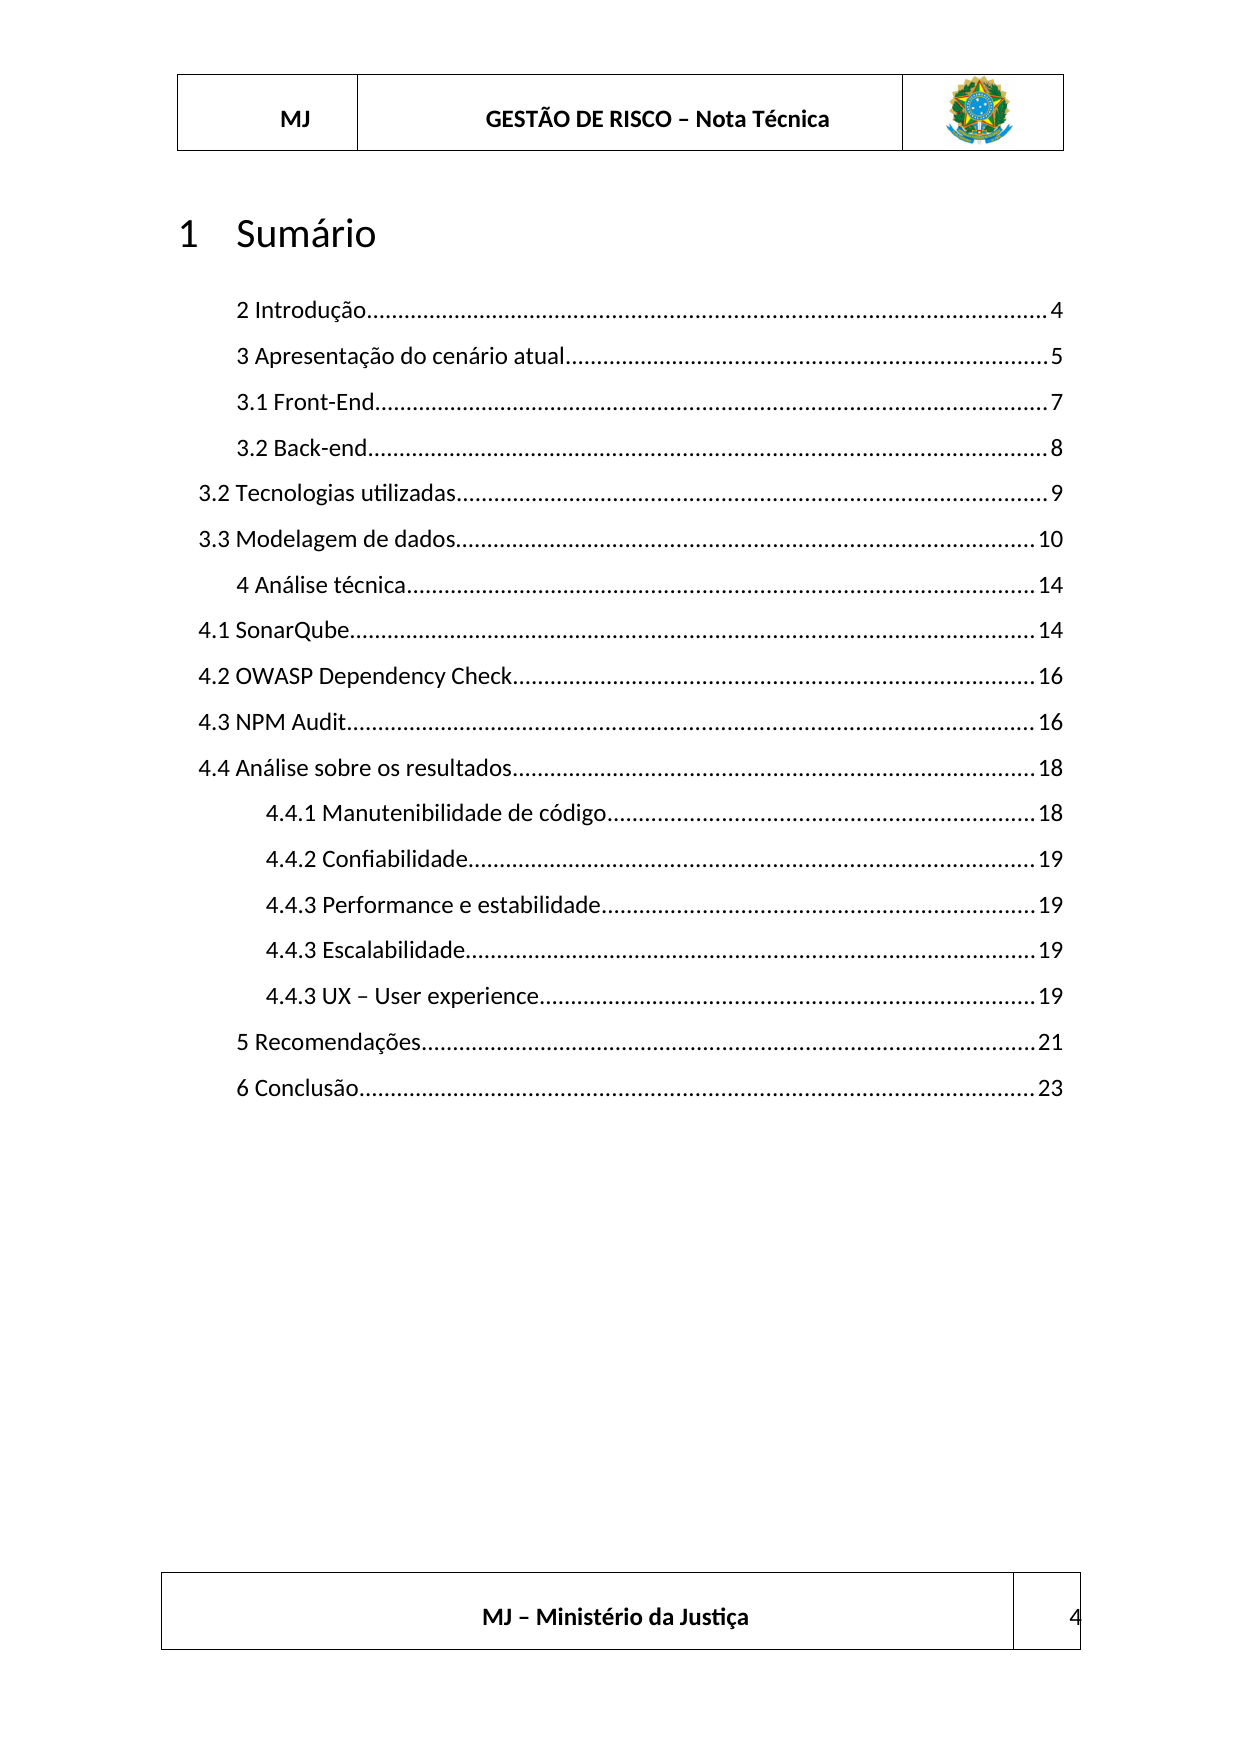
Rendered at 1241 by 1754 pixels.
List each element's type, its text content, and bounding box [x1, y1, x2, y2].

text 4 Análise técnica 14 [177, 569, 236, 599]
picture [944, 75, 1020, 149]
subtitle Sumário [377, 207, 1063, 257]
text 6 Conclusão 23 [177, 1072, 236, 1102]
subtitle Sumário [177, 207, 236, 257]
text 5 Recomendações 21 [177, 1026, 236, 1057]
text 3 Apresentação do cenário atual 5 [177, 340, 236, 371]
text 2 Introdução 4 [177, 294, 1063, 325]
